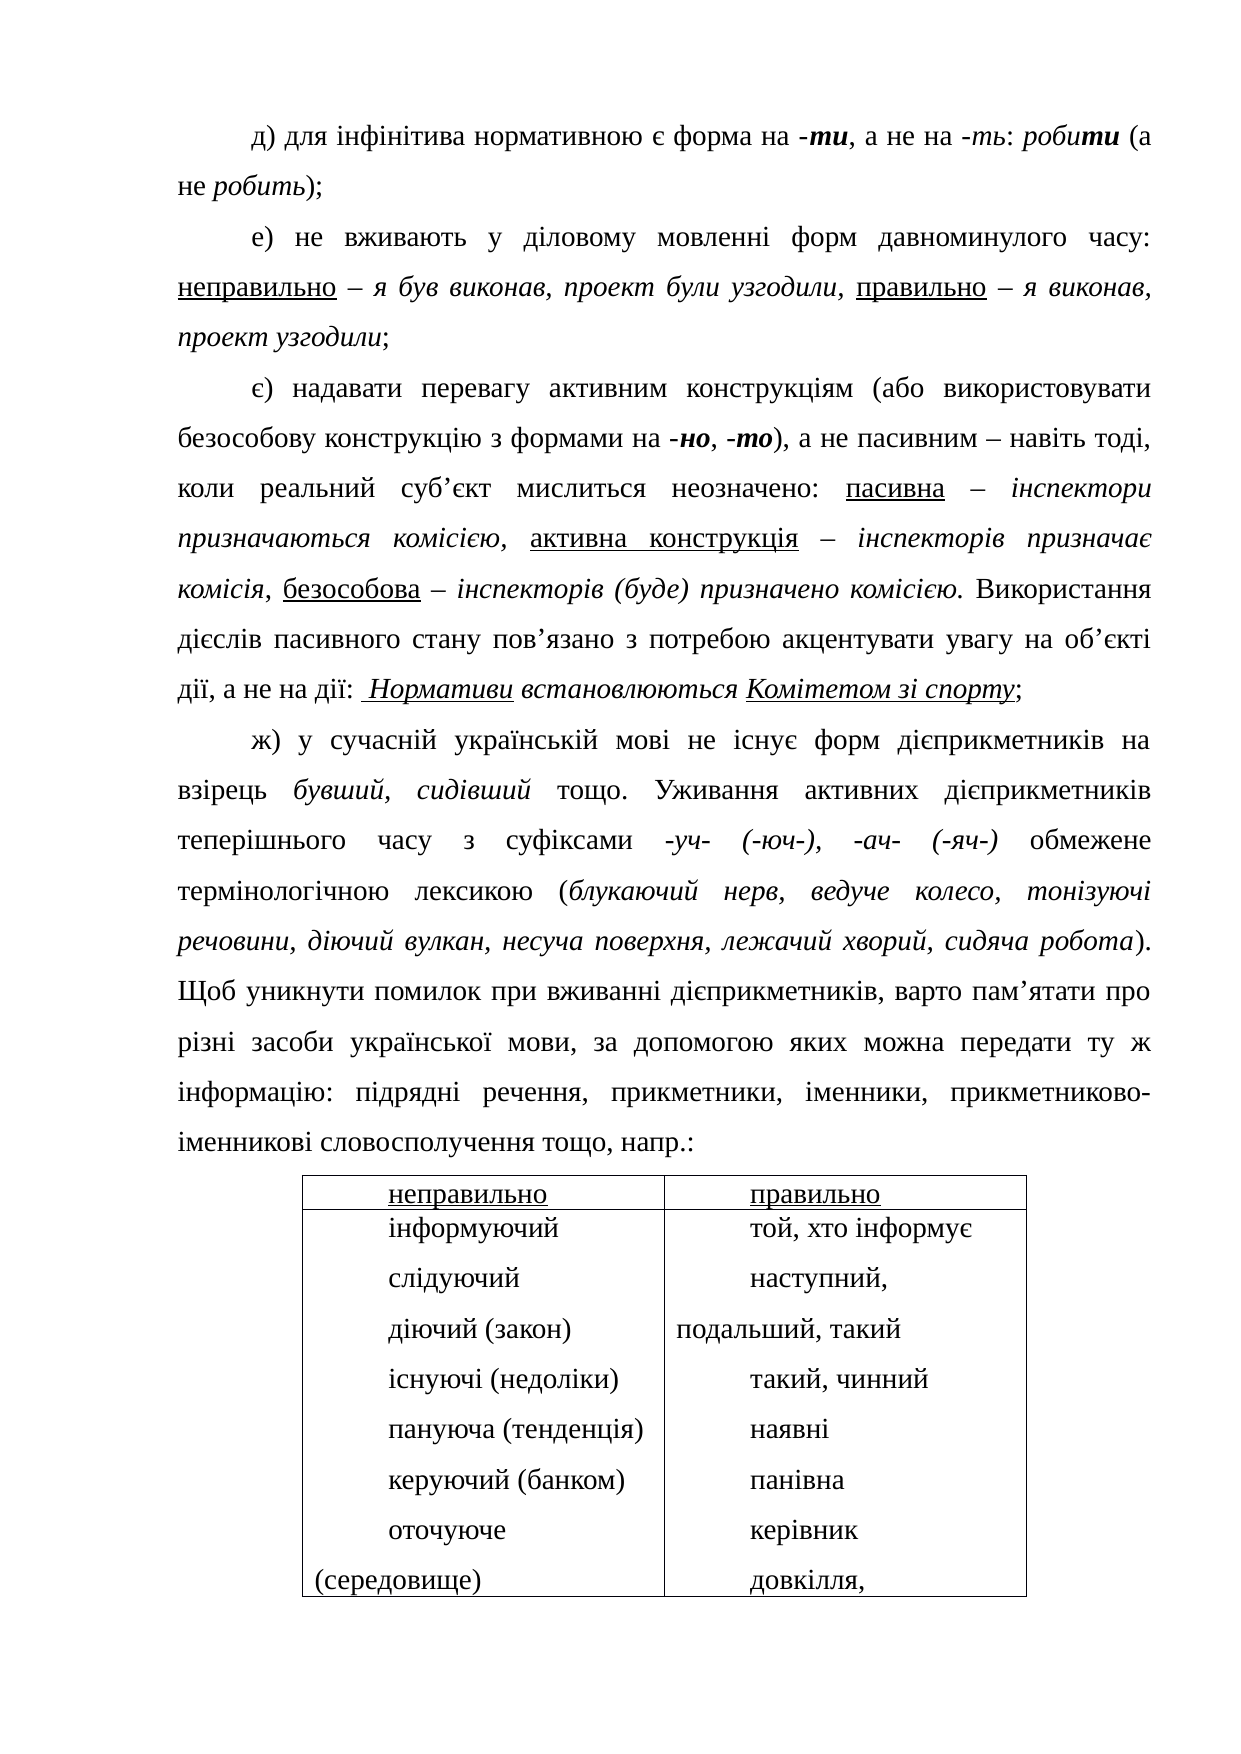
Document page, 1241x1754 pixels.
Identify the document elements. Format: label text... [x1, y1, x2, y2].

table_header правильно [665, 1176, 1026, 1209]
table_cell інформуючий слідуючий діючий (закон) існуючі (недоліки) пануюча (тенденція) керуючий (банком) оточуюче (середовище) [303, 1210, 664, 1596]
text д) для інфінітива нормативною є форма на -ти, а не на -ть: робити (а не робить); [177, 118, 1152, 202]
table_cell той, хто інформує наступний, подальший, такий такий, чинний наявні панівна керівник довкілля, [665, 1210, 1026, 1596]
text е) не вживають у діловому мовленні форм давноминулого часу: неправильно – я був виконав, проект були узгодили, правильно – я виконав, проект узгодили; [177, 219, 1152, 353]
text є) надавати перевагу активним конструкціям (або використовувати безособову конструкцію з формами на -но, -то), а не пасивним – навіть тоді, коли реальний суб’єкт мислиться неозначено: пасивна – інспектори призначаються комісією, активна конструкція – інспекторів призначає комісія, безособова – інспекторів (буде) призначено комісією. Використання дієслів пасивного стану пов’язано з потребою акцентувати увагу на об’єкті дії, а не на дії: Нормативи встановлюються Комітетом зі спорту; [177, 370, 1152, 705]
text ж) у сучасній українській мові не існує форм дієприкметників на взірець бувший, сидівший тощо. Уживання активних дієприкметників теперішнього часу з суфіксами -уч- (-юч-), -ач- (-яч-) обмежене термінологічною лексикою (блукаючий нерв, ведуче колесо, тонізуючі речовини, діючий вулкан, несуча поверхня, лежачий хворий, сидяча робота). Щоб уникнути помилок при вживанні дієприкметників, варто пам’ятати про різні засоби української мови, за допомогою яких можна передати ту ж інформацію: підрядні речення, прикметники, іменники, прикметниково-іменникові словосполучення тощо, напр.: [177, 722, 1152, 1158]
table_header неправильно [303, 1176, 664, 1209]
